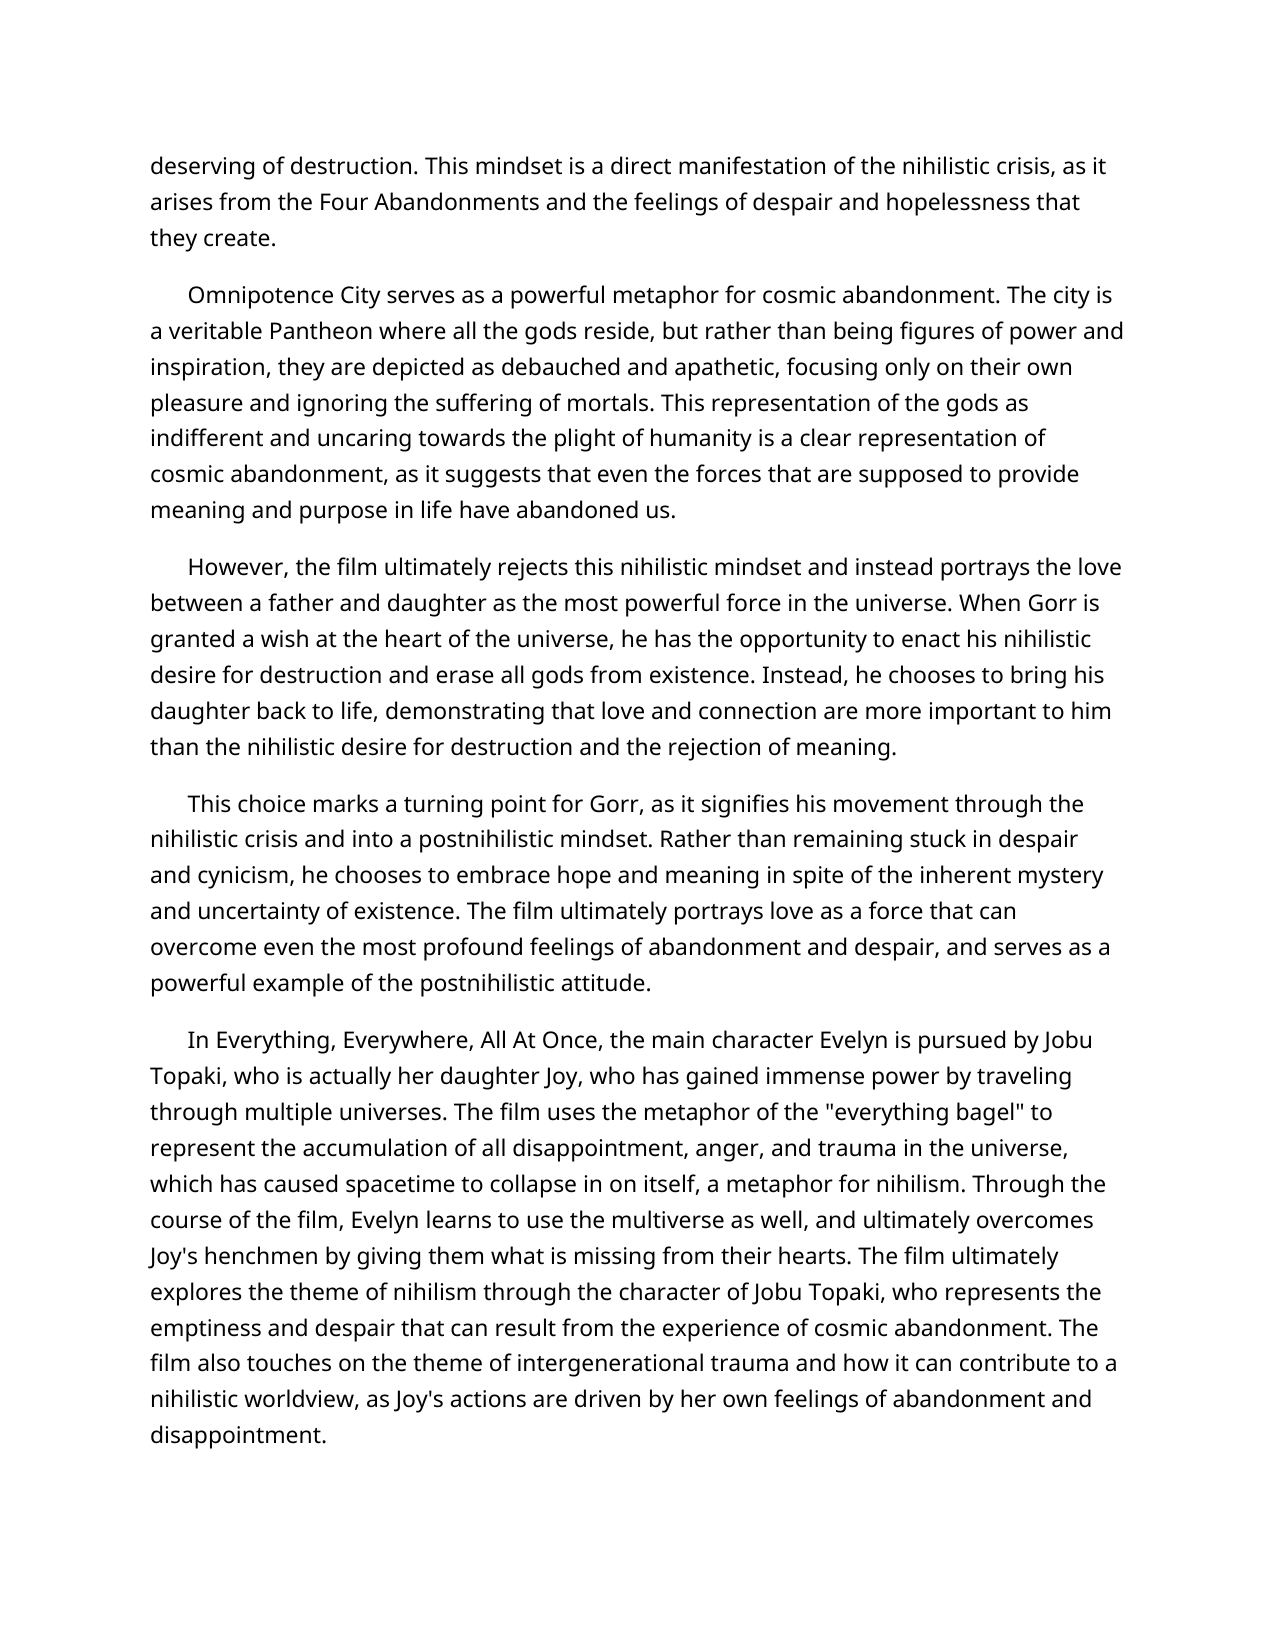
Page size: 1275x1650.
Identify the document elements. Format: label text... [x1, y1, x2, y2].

text However, the film ultimately rejects this nihilistic mindset and instead portrays the love between a father and daughter as the most powerful force in the universe. When Gorr is granted a wish at the heart of the universe, he has the opportunity to enact his nihilistic desire for destruction and erase all gods from existence. Instead, he chooses to bring his daughter back to life, demonstrating that love and connection are more important to him than the nihilistic desire for destruction and the rejection of meaning. [150, 551, 1125, 762]
text deserving of destruction. This mindset is a direct manifestation of the nihilistic crisis, as it arises from the Four Abandonments and the feelings of despair and hopelessness that they create. [150, 150, 1125, 253]
text In Everything, Everywhere, All At Once, the main character Evelyn is pursued by Jobu Topaki, who is actually her daughter Joy, who has gained immense power by traveling through multiple universes. The film uses the metaphor of the "everything bagel" to represent the accumulation of all disappointment, anger, and trauma in the universe, which has caused spacetime to collapse in on itself, a metaphor for nihilism. Through the course of the film, Evelyn learns to use the multiverse as well, and ultimately overcomes Joy's henchmen by giving them what is missing from their hearts. The film ultimately explores the theme of nihilism through the character of Jobu Topaki, who represents the emptiness and despair that can result from the experience of cosmic abandonment. The film also touches on the theme of intergenerational trauma and how it can contribute to a nihilistic worldview, as Joy's actions are driven by her own feelings of abandonment and disappointment. [150, 1024, 1125, 1451]
text This choice marks a turning point for Gorr, as it signifies his movement through the nihilistic crisis and into a postnihilistic mindset. Rather than remaining stuck in despair and cynicism, he chooses to embrace hope and meaning in spite of the inherent mystery and uncertainty of existence. The film ultimately portrays love as a force that can overcome even the most profound feelings of abandonment and despair, and serves as a powerful example of the postnihilistic attitude. [150, 787, 1125, 998]
text Omnipotence City serves as a powerful metaphor for cosmic abandonment. The city is a veritable Pantheon where all the gods reside, but rather than being figures of power and inspiration, they are depicted as debauched and apathetic, focusing only on their own pleasure and ignoring the suffering of mortals. This representation of the gods as indifferent and uncaring towards the plight of humanity is a clear representation of cosmic abandonment, as it suggests that even the forces that are supposed to provide meaning and purpose in life have abandoned us. [150, 279, 1125, 526]
